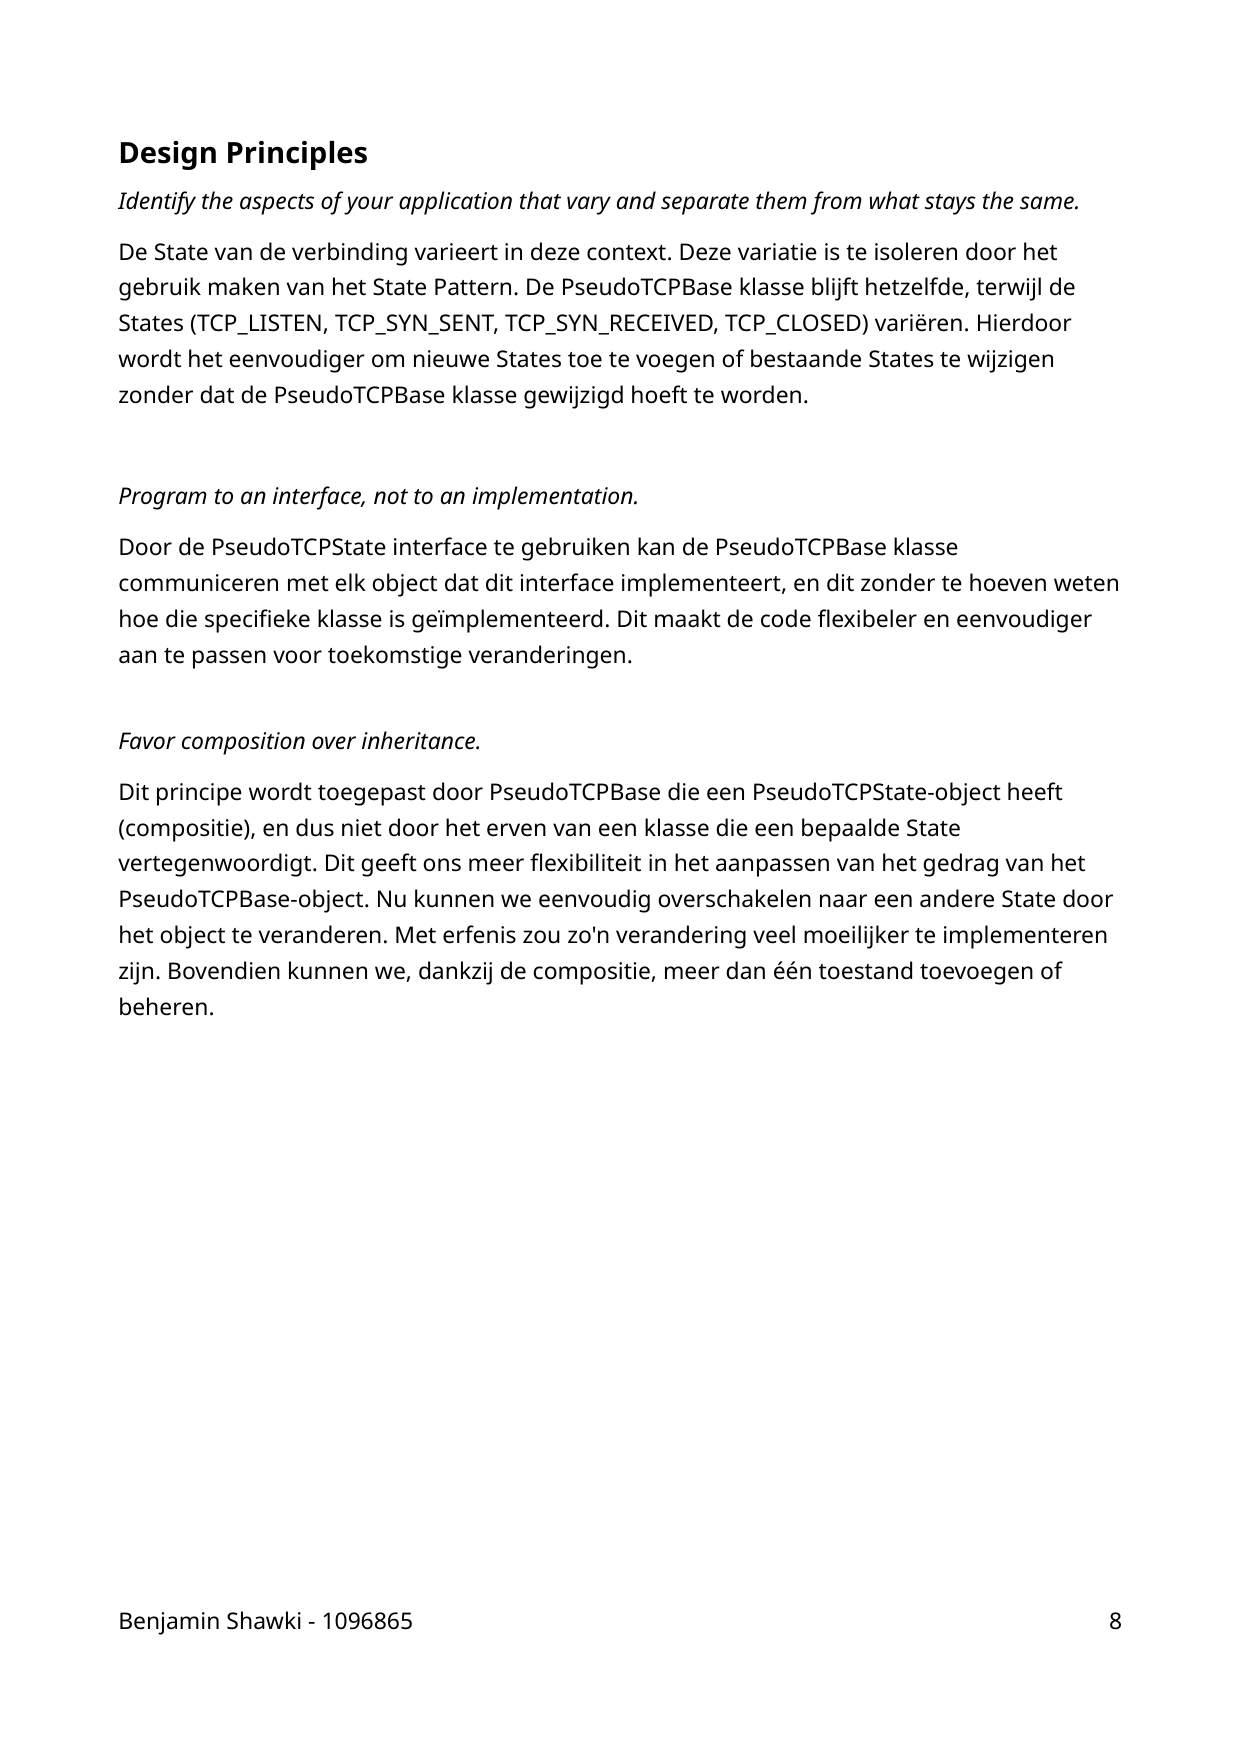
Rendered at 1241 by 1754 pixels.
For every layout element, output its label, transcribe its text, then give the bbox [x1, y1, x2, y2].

text Dit principe wordt toegepast door PseudoTCPBase die een PseudoTCPState-object heeft (compositie), en dus niet door het erven van een klasse die een bepaalde State vertegenwoordigt. Dit geeft ons meer flexibiliteit in het aanpassen van het gedrag van het PseudoTCPBase-object. Nu kunnen we eenvoudig overschakelen naar een andere State door het object te veranderen. Met erfenis zou zo'n verandering veel moeilijker te implementeren zijn. Bovendien kunnen we, dankzij de compositie, meer dan één toestand toevoegen of beheren. [118, 776, 1122, 1022]
text Identify the aspects of your application that vary and separate them from what stays the same. [118, 185, 1122, 216]
text De State van de verbinding varieert in deze context. Deze variatie is te isoleren door het gebruik maken van het State Pattern. De PseudoTCPBase klasse blijft hetzelfde, terwijl de States (TCP_LISTEN, TCP_SYN_SENT, TCP_SYN_RECEIVED, TCP_CLOSED) variëren. Hierdoor wordt het eenvoudiger om nieuwe States toe te voegen of bestaande States te wijzigen zonder dat de PseudoTCPBase klasse gewijzigd hoeft te worden. [118, 235, 1122, 410]
text Door de PseudoTCPState interface te gebruiken kan de PseudoTCPBase klasse communiceren met elk object dat dit interface implementeert, en dit zonder te hoeven weten hoe die specifieke klasse is geïmplementeerd. Dit maakt de code flexibeler en eenvoudiger aan te passen voor toekomstige veranderingen. [118, 531, 1122, 670]
text Program to an interface, not to an implementation. [118, 480, 1122, 511]
subtitle Design Principles [118, 133, 1122, 172]
text Favor composition over inheritance. [118, 689, 1122, 756]
